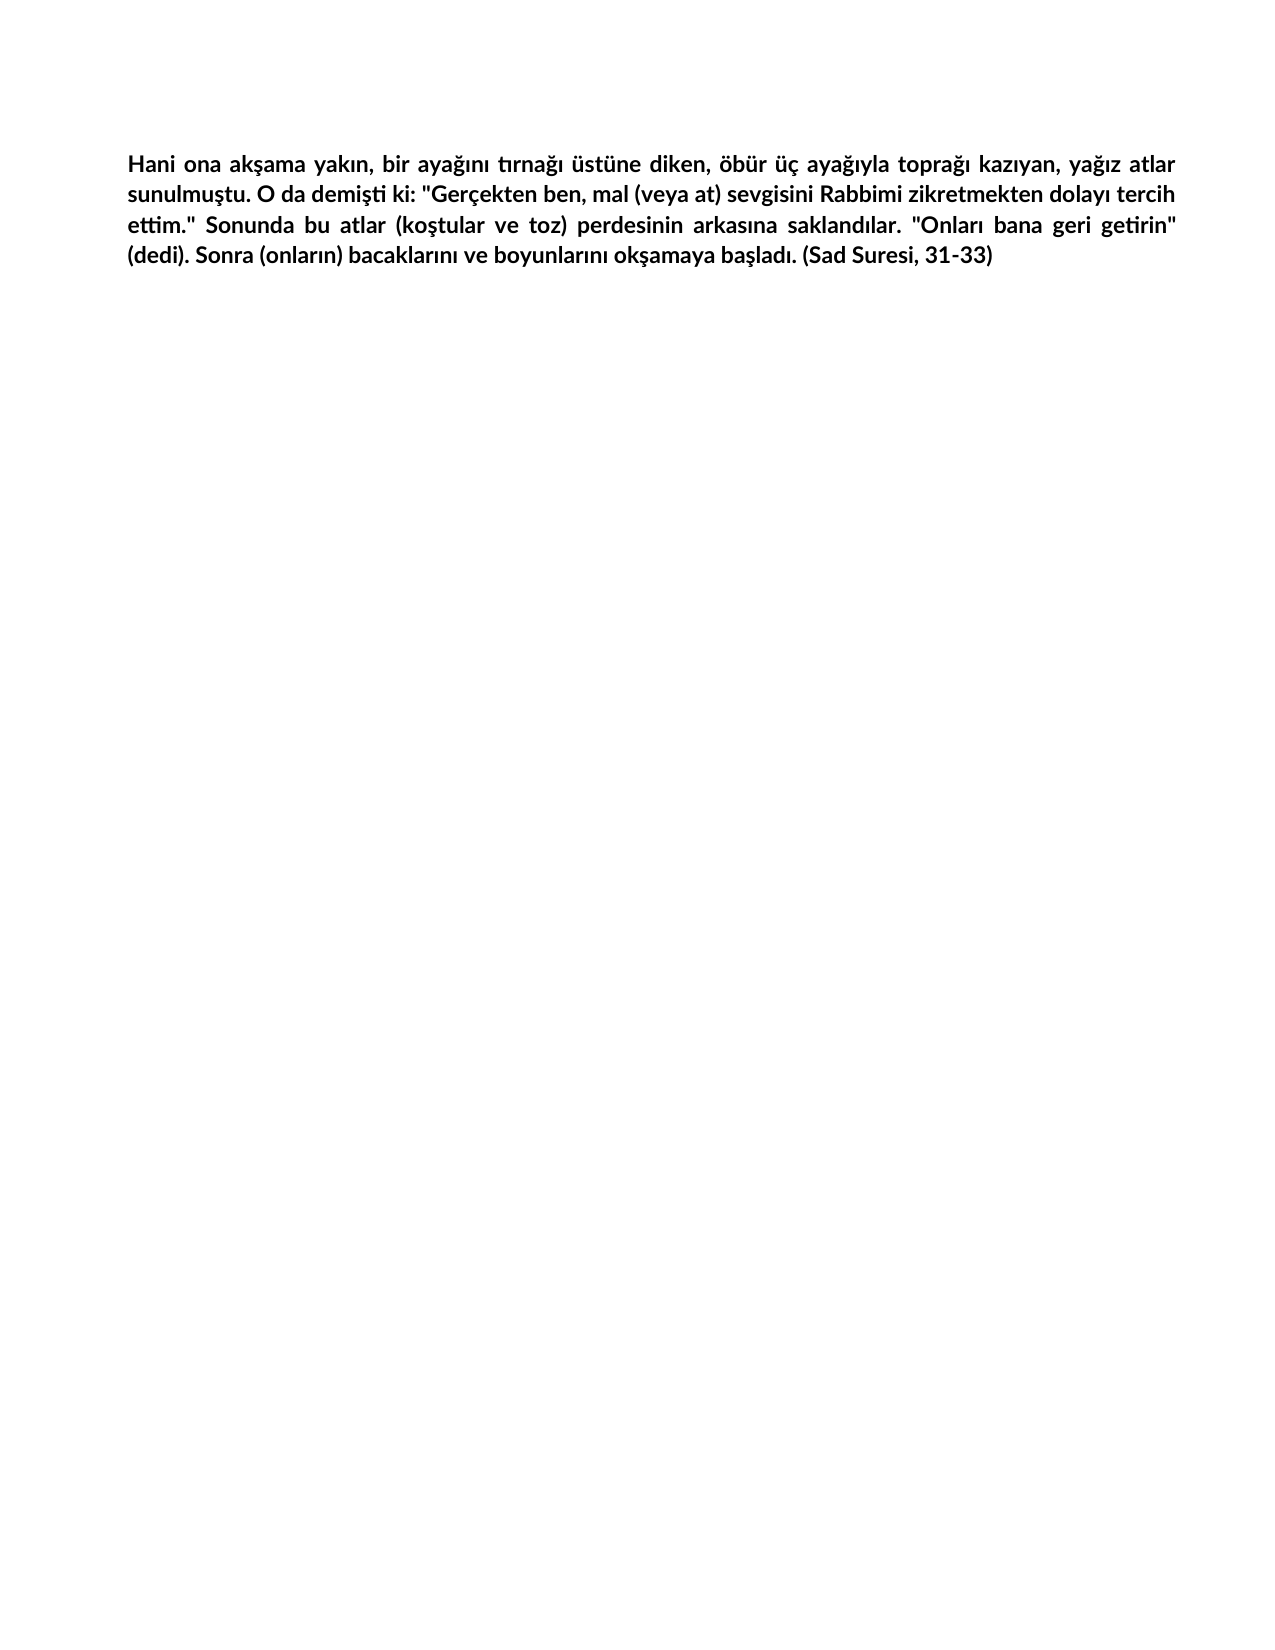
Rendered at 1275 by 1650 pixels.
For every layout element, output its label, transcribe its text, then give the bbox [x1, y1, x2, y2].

text Hani ona akşama yakın, bir ayağını tırnağı üstüne diken, öbür üç ayağıyla toprağı kazıyan, yağız atlar sunulmuştu. O da demişti ki: "Gerçekten ben, mal (veya at) sevgisini Rabbimi zikretmekten dolayı tercih ettim." Sonunda bu atlar (koştular ve toz) perdesinin arkasına saklandılar. "Onları bana geri getirin" (dedi). Sonra (onların) bacaklarını ve boyunlarını okşamaya başladı. (Sad Suresi, 31-33) [127, 150, 1177, 268]
